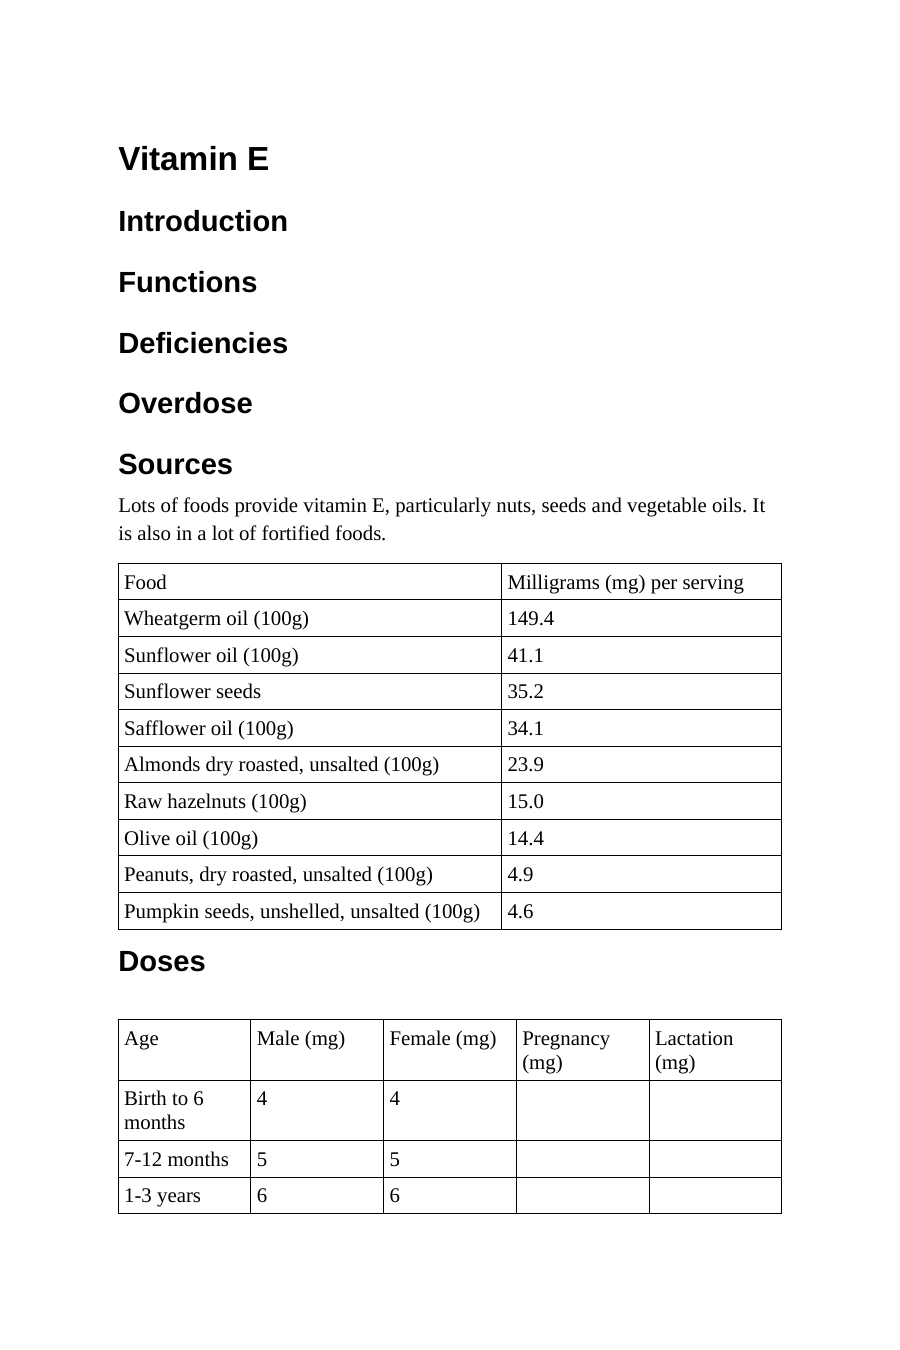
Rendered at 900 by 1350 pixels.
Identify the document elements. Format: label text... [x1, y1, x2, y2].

table_header Pregnancy (mg) [517, 1020, 649, 1079]
table_header Milligrams (mg) per serving [502, 564, 781, 599]
table_cell [517, 1141, 649, 1177]
table_cell 6 [251, 1178, 383, 1213]
table_cell Birth to 6 months [119, 1081, 250, 1140]
subtitle Doses [118, 944, 782, 978]
table_cell Safflower oil (100g) [119, 710, 501, 746]
table_cell 6 [384, 1178, 516, 1213]
table_cell 4 [251, 1081, 383, 1140]
table_cell [517, 1081, 649, 1140]
table_cell 34.1 [502, 710, 781, 746]
table_cell [650, 1141, 781, 1177]
subtitle Overdose [118, 386, 782, 420]
table_cell Wheatgerm oil (100g) [119, 600, 501, 636]
table_cell 14.4 [502, 820, 781, 855]
table_cell 41.1 [502, 637, 781, 672]
table_cell 15.0 [502, 783, 781, 819]
table_cell 5 [251, 1141, 383, 1177]
table_cell 4 [384, 1081, 516, 1140]
table_cell 35.2 [502, 674, 781, 709]
table_cell Peanuts, dry roasted, unsalted (100g) [119, 856, 501, 892]
subtitle Functions [118, 265, 782, 299]
table_cell 5 [384, 1141, 516, 1177]
table_header Lactation (mg) [650, 1020, 781, 1079]
table_cell 1-3 years [119, 1178, 250, 1213]
table_header Age [119, 1020, 250, 1079]
table_cell [650, 1178, 781, 1213]
subtitle Deficiencies [118, 326, 782, 359]
table_cell [517, 1178, 649, 1213]
table_cell Pumpkin seeds, unshelled, unsalted (100g) [119, 893, 501, 928]
subtitle Introduction [118, 204, 782, 238]
table_header Food [119, 564, 501, 599]
table_cell Olive oil (100g) [119, 820, 501, 855]
table_cell [650, 1081, 781, 1140]
table_cell Sunflower seeds [119, 674, 501, 709]
table_cell 4.9 [502, 856, 781, 892]
table_header Male (mg) [251, 1020, 383, 1079]
subtitle Sources [118, 447, 782, 481]
table_cell 23.9 [502, 747, 781, 782]
table_cell Almonds dry roasted, unsalted (100g) [119, 747, 501, 782]
table_cell 4.6 [502, 893, 781, 928]
table_header Female (mg) [384, 1020, 516, 1079]
table_cell 149.4 [502, 600, 781, 636]
subtitle Vitamin E [118, 139, 782, 177]
table_cell Sunflower oil (100g) [119, 637, 501, 672]
table_cell Raw hazelnuts (100g) [119, 783, 501, 819]
table_cell 7-12 months [119, 1141, 250, 1177]
text Lots of foods provide vitamin E, particularly nuts, seeds and vegetable oils. It is also in a lot of fortified foods. [118, 493, 782, 545]
